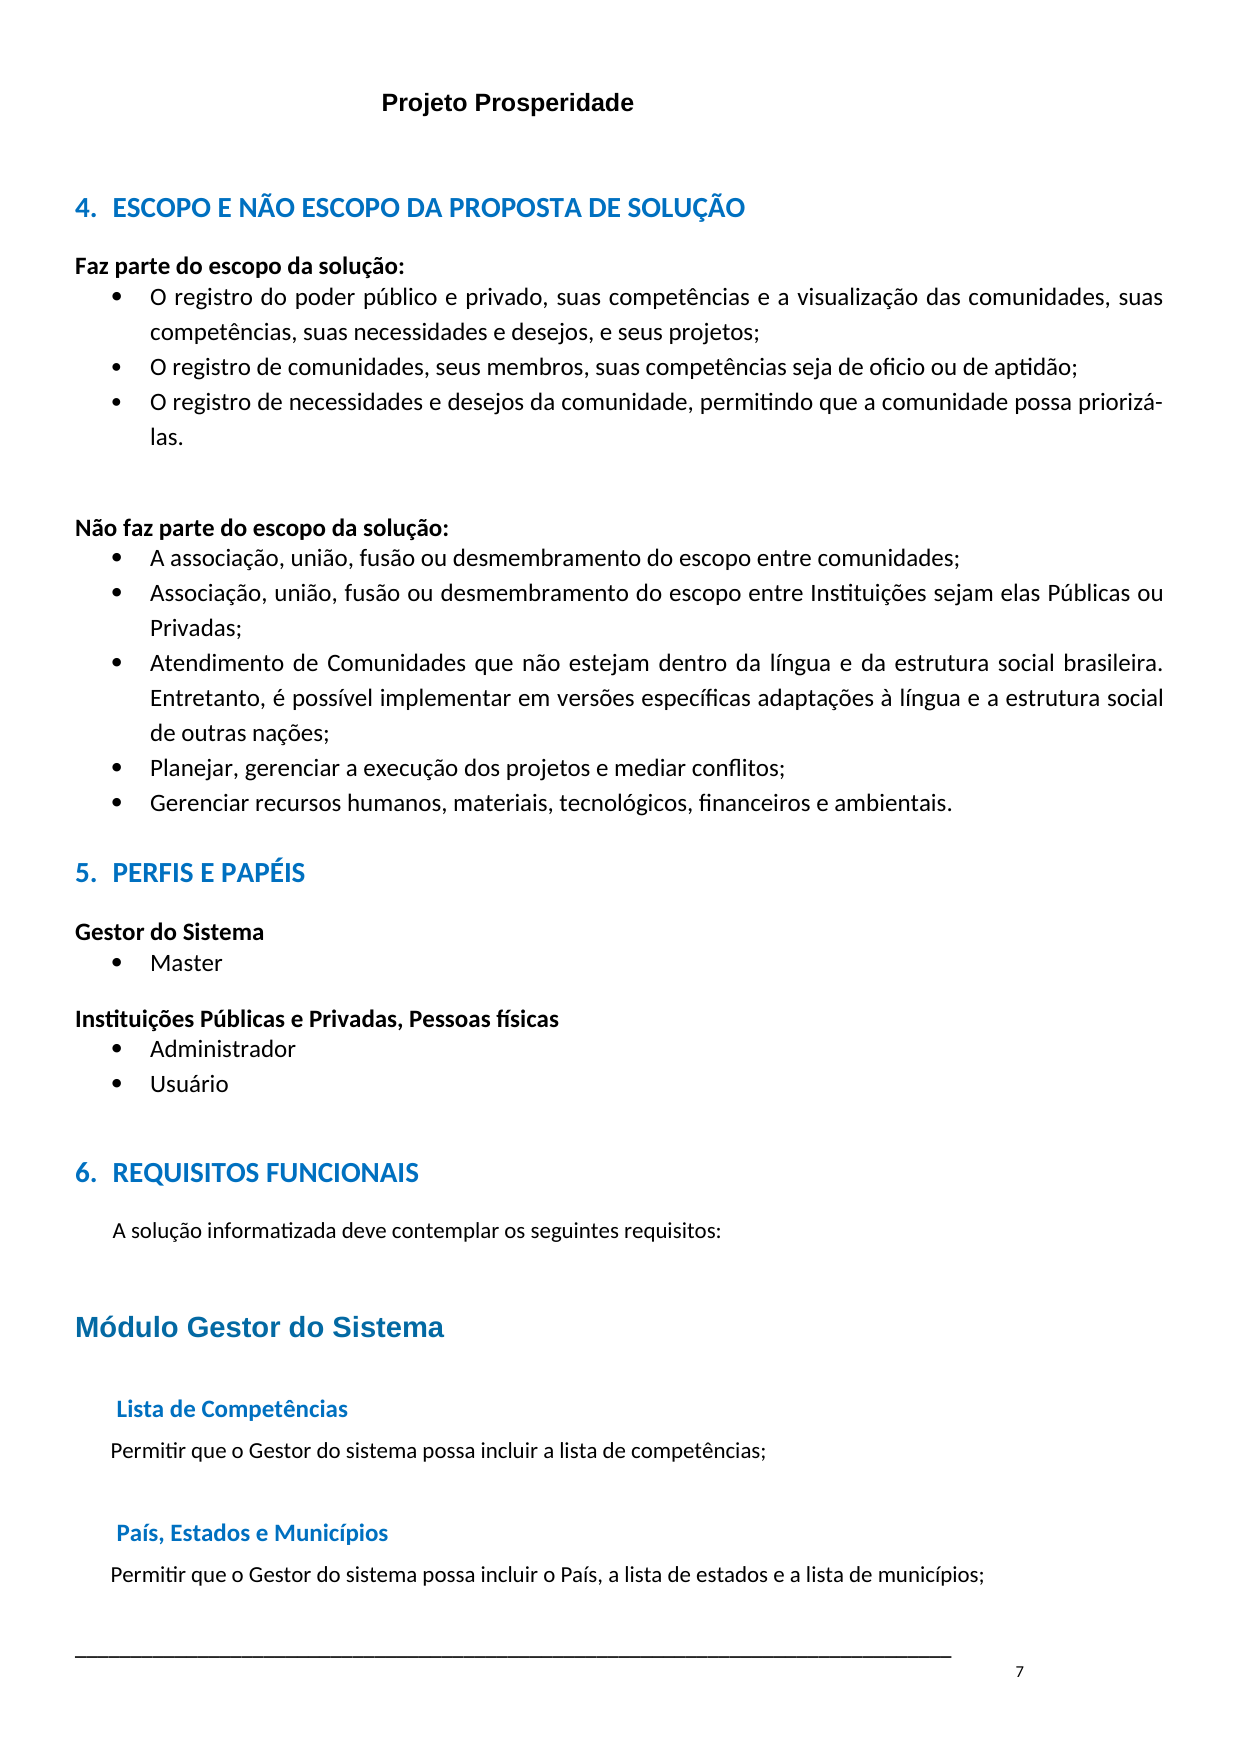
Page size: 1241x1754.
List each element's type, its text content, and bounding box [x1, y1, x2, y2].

list Gerenciar recursos humanos, materiais, tecnológicos, financeiros e ambientais. [112, 787, 1165, 818]
list Administrador [112, 1033, 1165, 1064]
text Gestor do Sistema [75, 916, 1165, 947]
list Associação, união, fusão ou desmembramento do escopo entre Instituições sejam elas Públicas ou Privadas; [112, 577, 1165, 643]
subtitle Módulo Gestor do Sistema [75, 1310, 1165, 1343]
text Permitir que o Gestor do sistema possa incluir a lista de competências; [110, 1436, 1165, 1464]
subtitle PERFIS E PAPÉIS [75, 854, 1165, 890]
list Master [112, 947, 1165, 977]
text Faz parte do escopo da solução: [75, 251, 1165, 281]
list A associação, união, fusão ou desmembramento do escopo entre comunidades; [112, 542, 1165, 573]
subtitle País, Estados e Municípios [75, 1517, 1165, 1547]
list O registro de necessidades e desejos da comunidade, permitindo que a comunidade possa priorizá-las. [112, 386, 1165, 452]
subtitle Lista de Competências [75, 1393, 1165, 1423]
list Usuário [112, 1068, 1165, 1099]
list O registro do poder público e privado, suas competências e a visualização das comunidades, suas competências, suas necessidades e desejos, e seus projetos; [112, 281, 1165, 347]
subtitle REQUISITOS FUNCIONAIS [75, 1154, 1165, 1190]
subtitle ESCOPO E NÃO ESCOPO DA PROPOSTA DE SOLUÇÃO [75, 189, 1165, 224]
list A solução informatizada deve contemplar os seguintes requisitos: [75, 1216, 1165, 1244]
text Não faz parte do escopo da solução: [75, 512, 1165, 542]
list Atendimento de Comunidades que não estejam dentro da língua e da estrutura social brasileira. Entretanto, é possível implementar em versões específicas adaptações à língua e a estrutura social de outras nações; [112, 647, 1165, 748]
text Permitir que o Gestor do sistema possa incluir o País, a lista de estados e a lista de municípios; [110, 1560, 1165, 1588]
text Instituições Públicas e Privadas, Pessoas físicas [75, 1003, 1165, 1033]
list Planejar, gerenciar a execução dos projetos e mediar conflitos; [112, 752, 1165, 783]
list O registro de comunidades, seus membros, suas competências seja de oficio ou de aptidão; [112, 351, 1165, 382]
